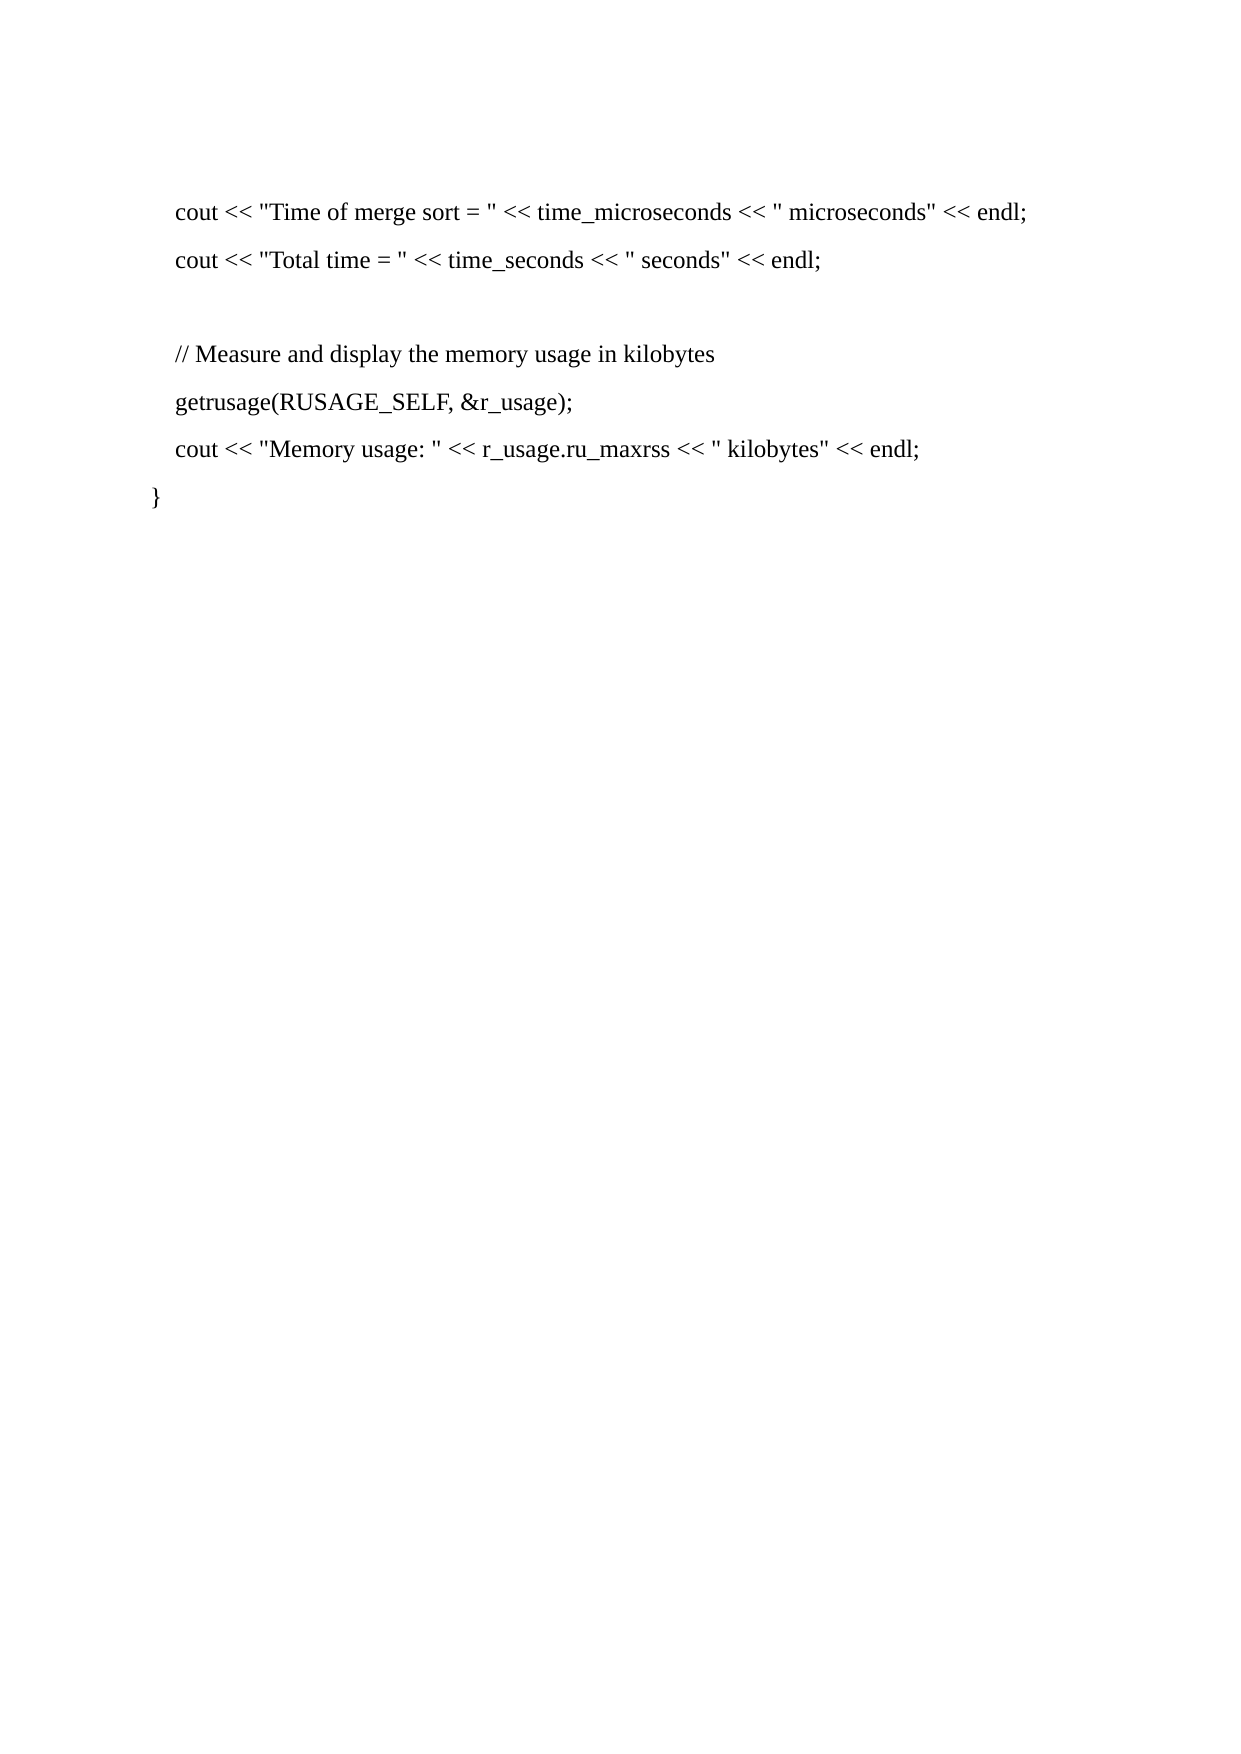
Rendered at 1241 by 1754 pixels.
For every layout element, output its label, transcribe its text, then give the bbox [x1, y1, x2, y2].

text cout << "Time of merge sort = " << time_microseconds << " microseconds" << endl; [150, 197, 1090, 226]
text cout << "Total time = " << time_seconds << " seconds" << endl; [150, 245, 1090, 273]
text getrusage(RUSAGE_SELF, &r_usage); [150, 387, 1090, 416]
text // Measure and display the memory usage in kilobytes [150, 339, 1090, 368]
text cout << "Memory usage: " << r_usage.ru_maxrss << " kilobytes" << endl; [150, 434, 1090, 463]
text } [150, 482, 1090, 511]
